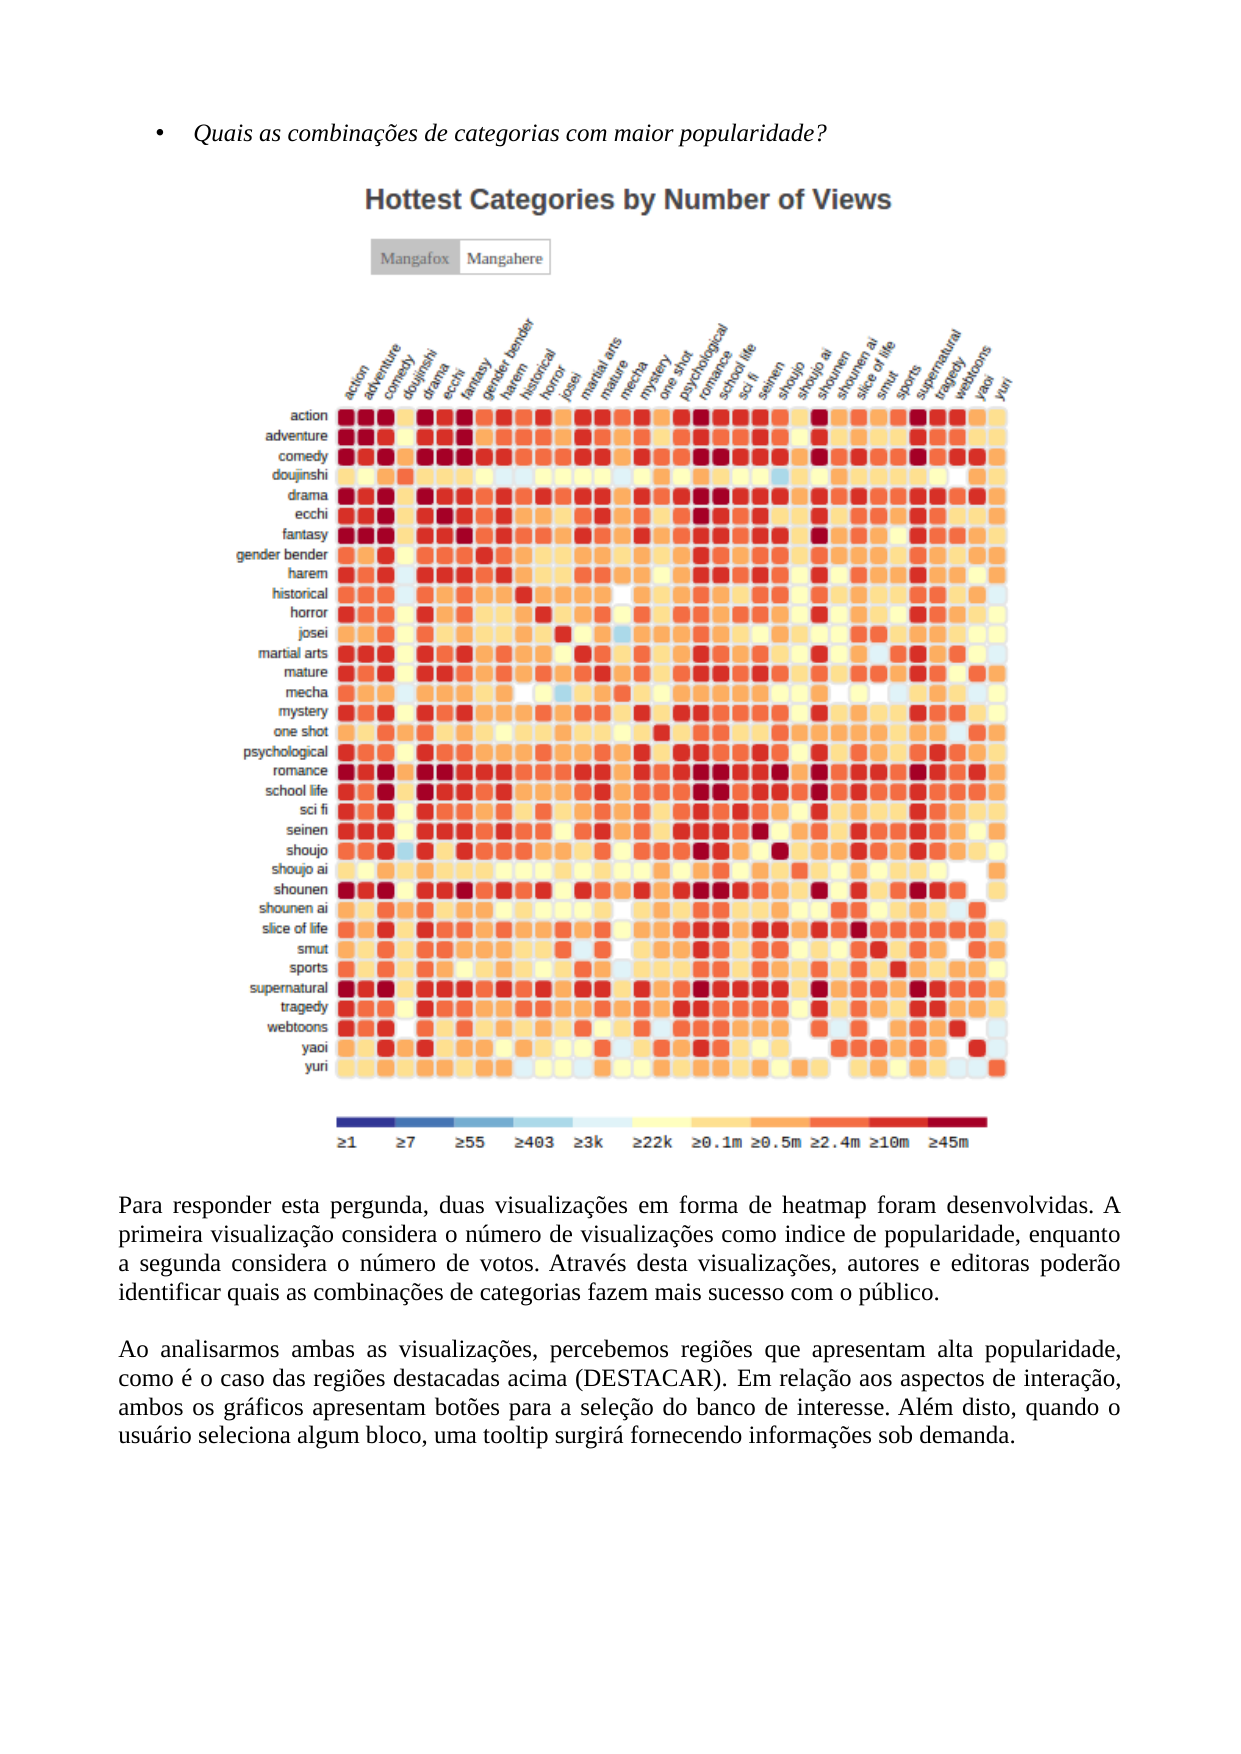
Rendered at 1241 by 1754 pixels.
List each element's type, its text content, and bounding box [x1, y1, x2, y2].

list Quais as combinações de categorias com maior popularidade? [156, 118, 1122, 147]
text Para responder esta pergunda, duas visualizações em forma de heatmap foram desenvolvidas. A primeira visualização considera o número de visualizações como indice de popularidade, enquanto a segunda considera o número de votos. Através desta visualizações, autores e editoras poderão identificar quais as combinações de categorias fazem mais sucesso com o público. [118, 1190, 1122, 1305]
picture [221, 175, 1019, 1162]
text Ao analisarmos ambas as visualizações, percebemos regiões que apresentam alta popularidade, como é o caso das regiões destacadas acima (DESTACAR). Em relação aos aspectos de interação, ambos os gráficos apresentam botões para a seleção do banco de interesse. Além disto, quando o usuário seleciona algum bloco, uma tooltip surgirá fornecendo informações sob demanda. [118, 1334, 1122, 1449]
